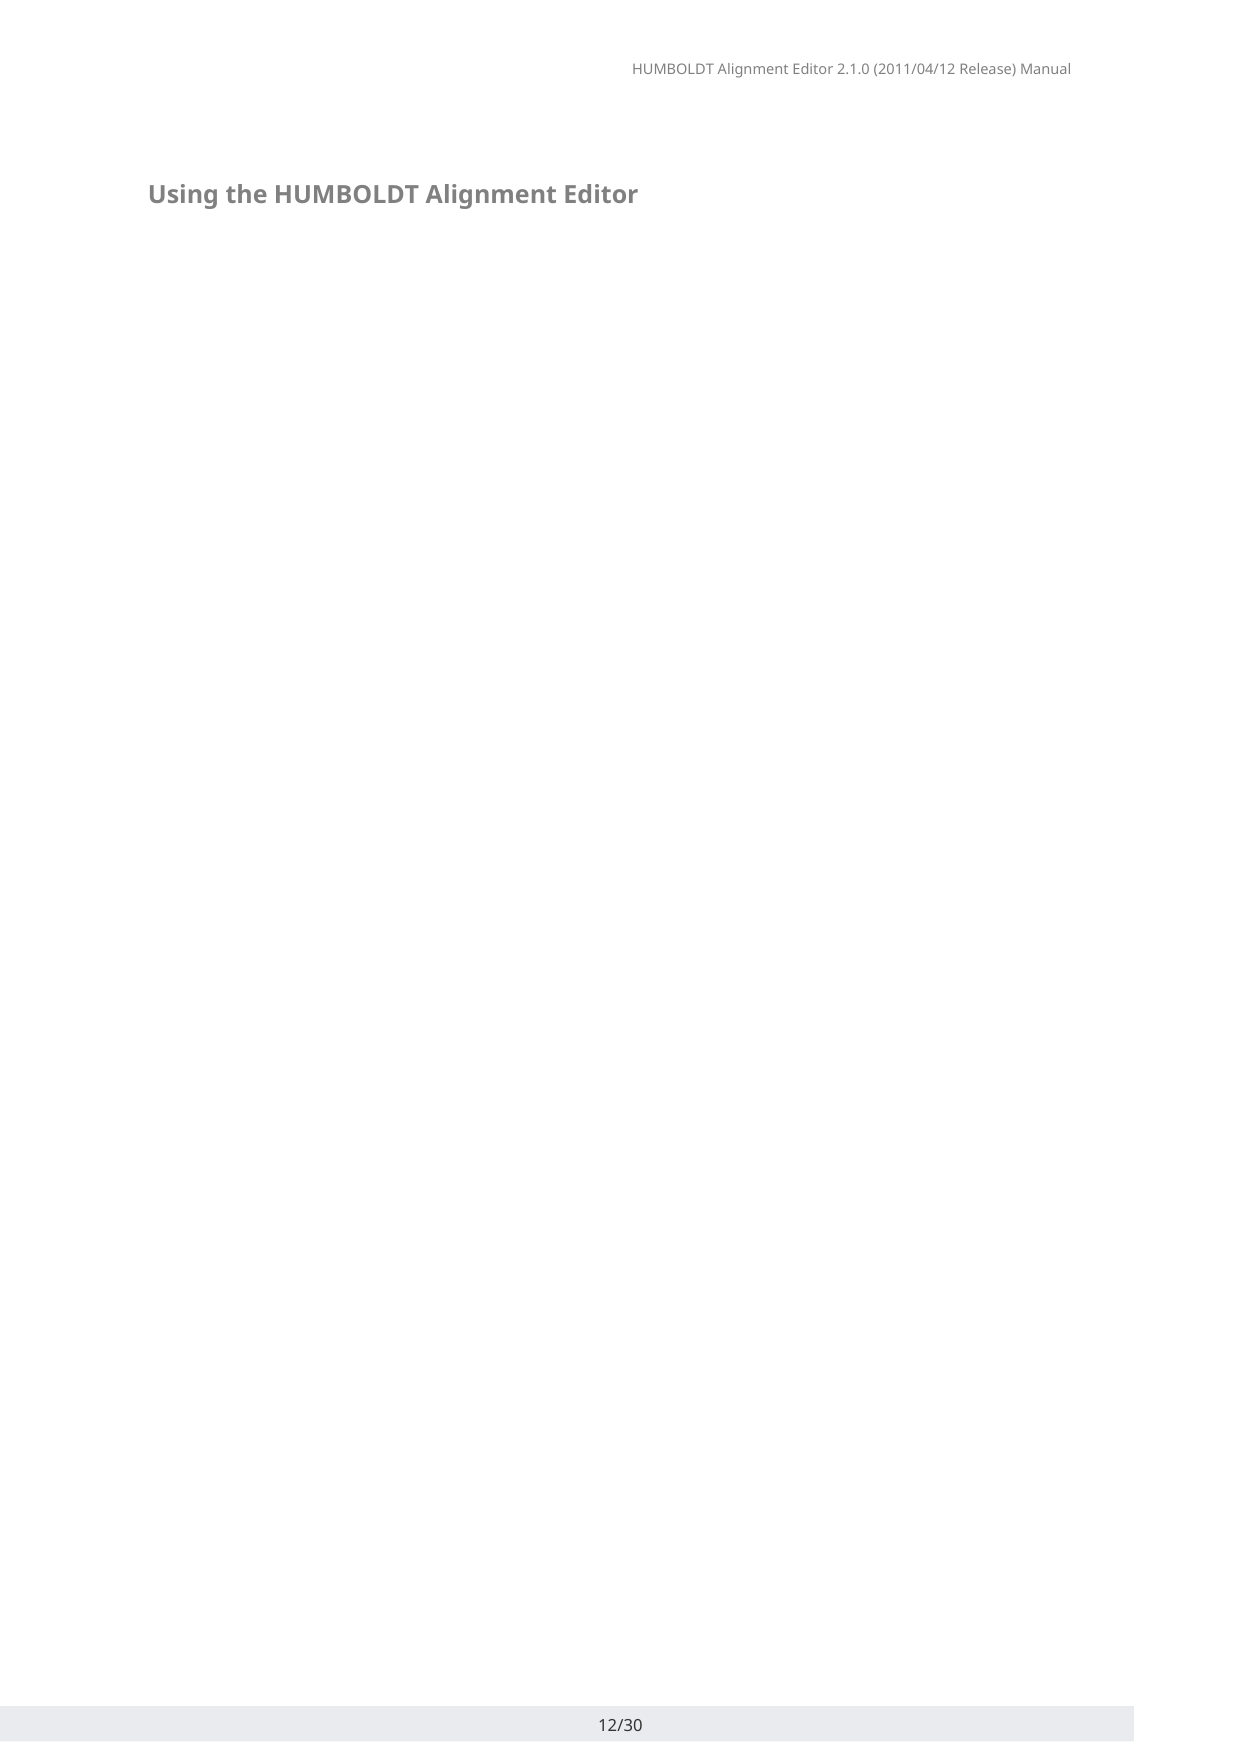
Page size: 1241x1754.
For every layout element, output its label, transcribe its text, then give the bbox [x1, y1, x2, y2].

subtitle Using the HUMBOLDT Alignment Editor [148, 177, 1092, 211]
